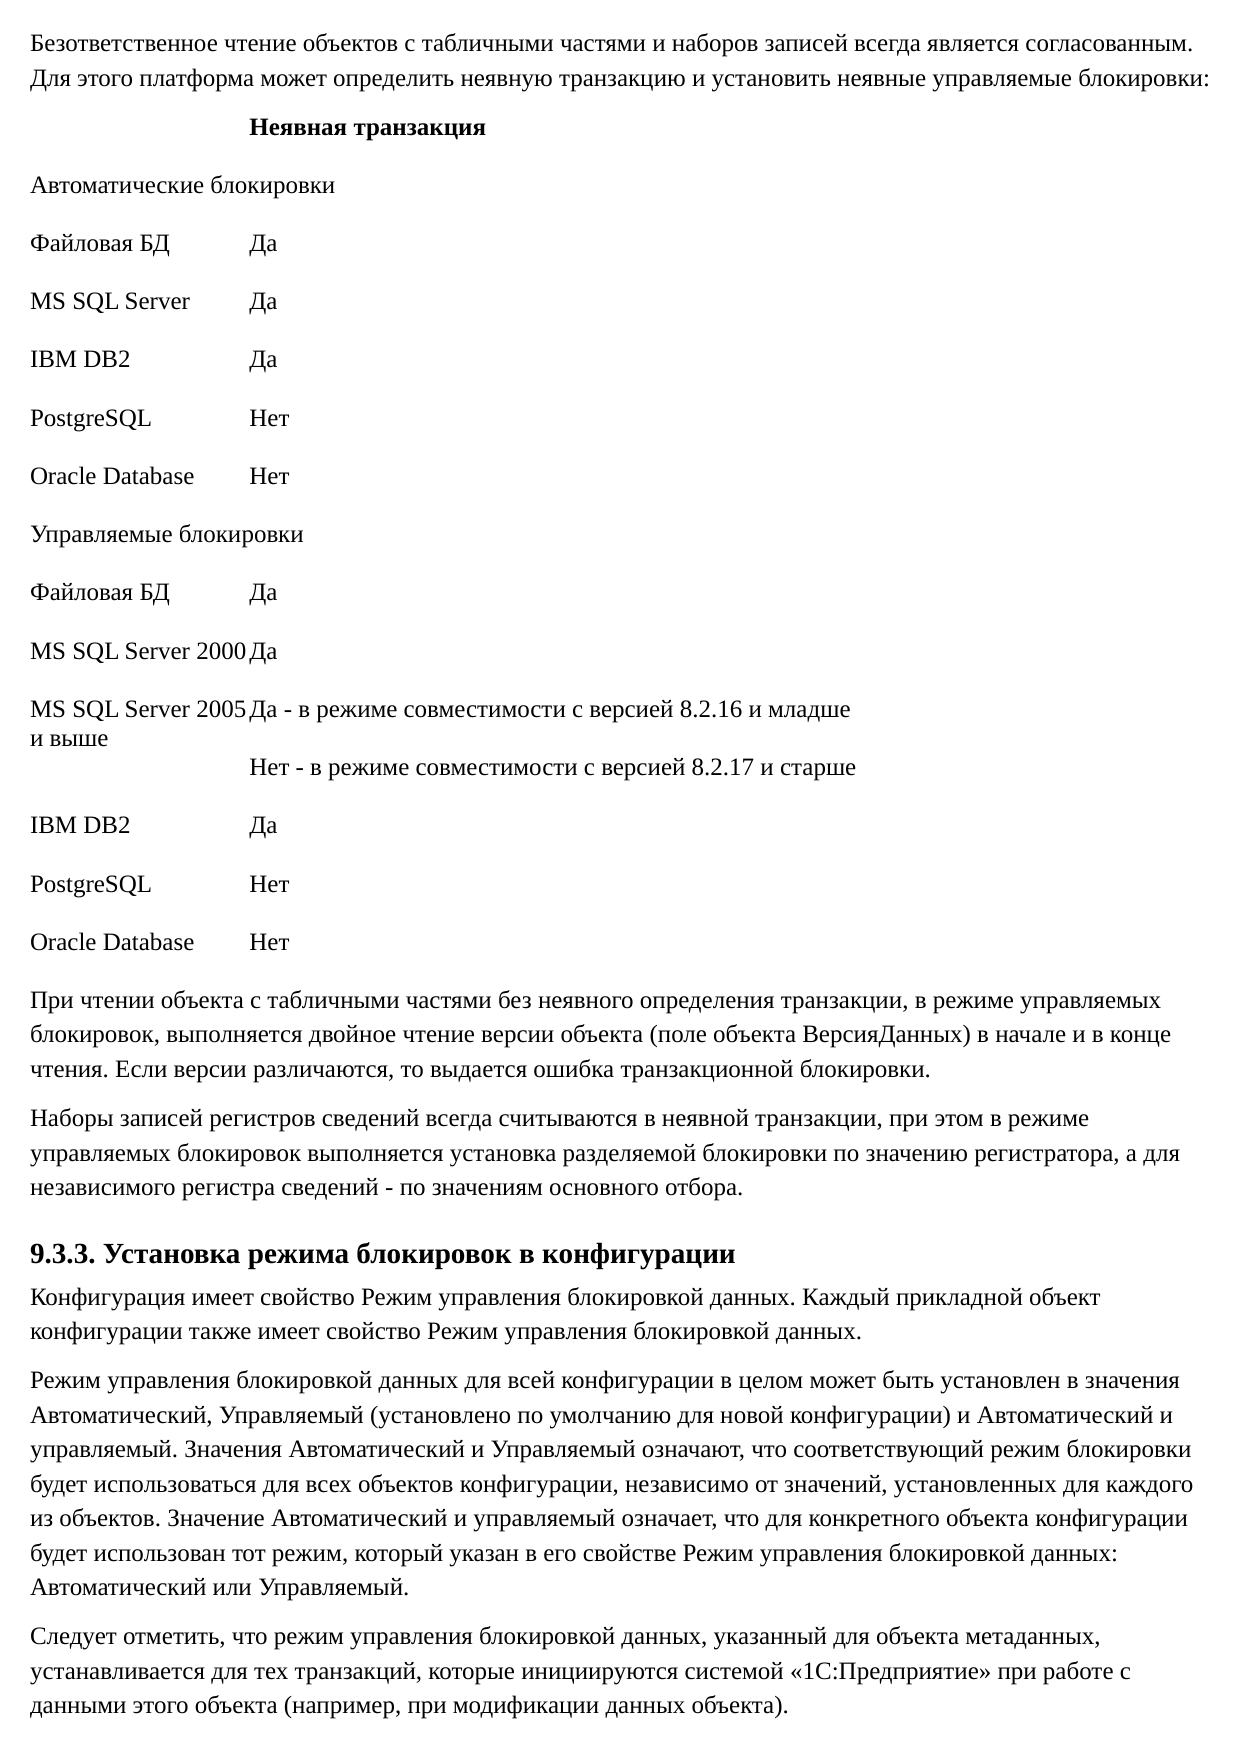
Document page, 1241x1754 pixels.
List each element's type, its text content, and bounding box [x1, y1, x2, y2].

table_cell Да [249, 578, 859, 636]
table_cell IBM DB2 [30, 810, 249, 869]
table_cell Нет [249, 869, 859, 927]
table_cell Да [249, 286, 859, 344]
table_cell IBM DB2 [30, 345, 249, 403]
table_cell Да [249, 810, 859, 869]
table_cell Нет [249, 461, 859, 519]
table_cell Да ‑ в режиме совместимости с версией 8.2.16 и младше Нет ‑ в режиме совместимости с версией 8.2.17 и старше [249, 694, 859, 810]
subtitle 9.3.3. Установка режима блокировок в конфигурации [30, 1236, 1211, 1269]
table_cell Нет [249, 927, 859, 985]
table_cell MS SQL Server 2000 [30, 636, 249, 694]
table_cell Автоматические блокировки [30, 170, 859, 228]
table_header [30, 112, 249, 170]
table_cell MS SQL Server 2005 и выше [30, 694, 249, 810]
text Безответственное чтение объектов с табличными частями и наборов записей всегда является согласованным. Для этого платформа может определить неявную транзакцию и установить неявные управляемые блокировки: [30, 28, 1211, 91]
text Наборы записей регистров сведений всегда считываются в неявной транзакции, при этом в режиме управляемых блокировок выполняется установка разделяемой блокировки по значению регистратора, а для независимого регистра сведений ‑ по значениям основного отбора. [30, 1103, 1211, 1201]
table_cell Oracle Database [30, 927, 249, 985]
table_cell Нет [249, 403, 859, 461]
table_header Неявная транзакция [249, 112, 859, 170]
table_cell Oracle Database [30, 461, 249, 519]
text Следует отметить, что режим управления блокировкой данных, указанный для объекта метаданных, устанавливается для тех транзакций, которые инициируются системой «1С:Предприятие» при работе с данными этого объекта (например, при модификации данных объекта). [30, 1621, 1211, 1719]
table_cell Да [249, 636, 859, 694]
table_cell Файловая БД [30, 228, 249, 286]
text Режим управления блокировкой данных для всей конфигурации в целом может быть установлен в значения Автоматический, Управляемый (установлено по умолчанию для новой конфигурации) и Автоматический и управляемый. Значения Автоматический и Управляемый означают, что соответствующий режим блокировки будет использоваться для всех объектов конфигурации, независимо от значений, установленных для каждого из объектов. Значение Автоматический и управляемый означает, что для конкретного объекта конфигурации будет использован тот режим, который указан в его свойстве Режим управления блокировкой данных: Автоматический или Управляемый. [30, 1365, 1211, 1601]
text При чтении объекта с табличными частями без неявного определения транзакции, в режиме управляемых блокировок, выполняется двойное чтение версии объекта (поле объекта ВерсияДанных) в начале и в конце чтения. Если версии различаются, то выдается ошибка транзакционной блокировки. [30, 985, 1211, 1083]
table_cell PostgreSQL [30, 869, 249, 927]
table_cell Файловая БД [30, 578, 249, 636]
table_cell Да [249, 228, 859, 286]
table_cell PostgreSQL [30, 403, 249, 461]
table_cell Да [249, 345, 859, 403]
table_cell Управляемые блокировки [30, 519, 859, 577]
text Конфигурация имеет свойство Режим управления блокировкой данных. Каждый прикладной объект конфигурации также имеет свойство Режим управления блокировкой данных. [30, 1282, 1211, 1345]
table_cell MS SQL Server [30, 286, 249, 344]
